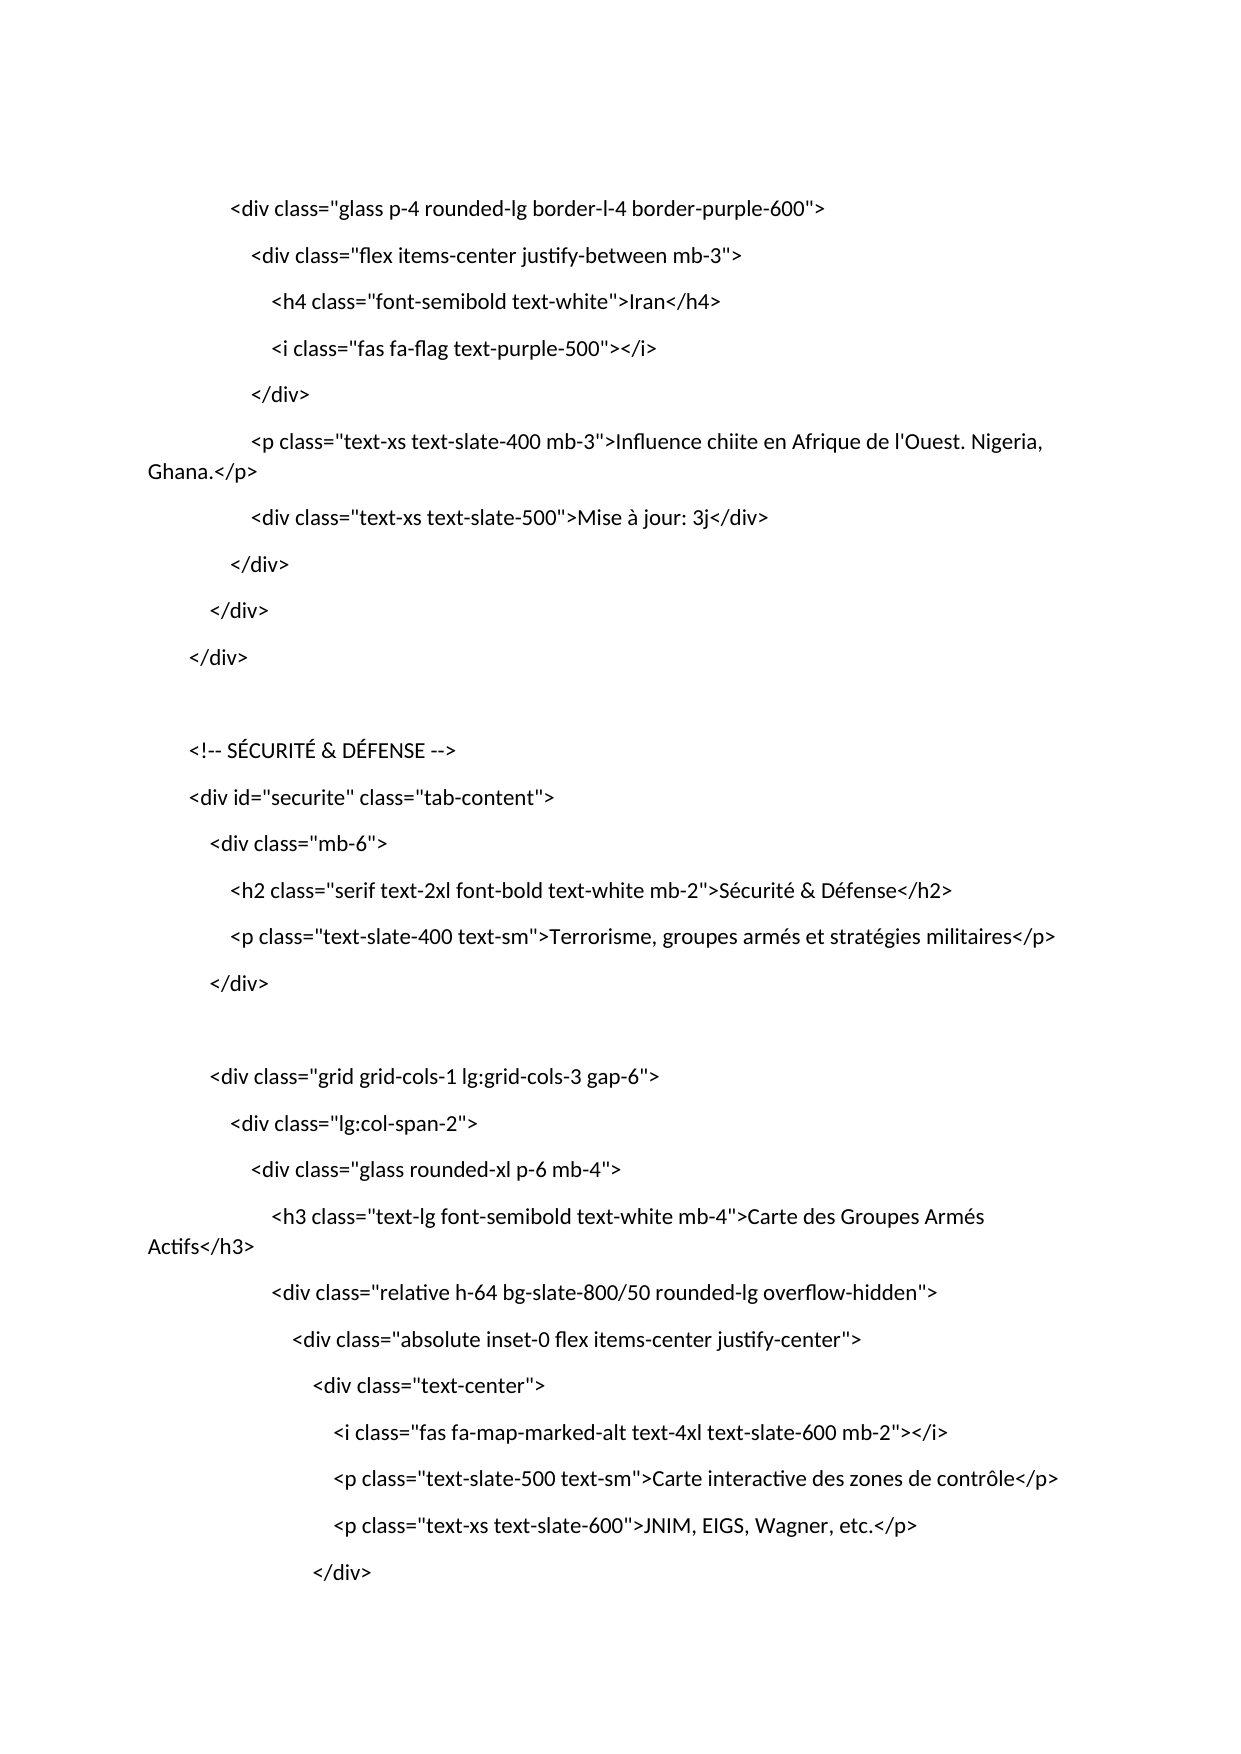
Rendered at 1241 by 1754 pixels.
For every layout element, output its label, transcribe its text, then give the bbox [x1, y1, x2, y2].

text </div> [148, 1558, 1093, 1586]
text <div class="lg:col-span-2"> [148, 1109, 1093, 1137]
text <h4 class="font-semibold text-white">Iran</h4> [148, 287, 1093, 315]
text <p class="text-xs text-slate-600">JNIM, EIGS, Wagner, etc.</p> [148, 1511, 1093, 1539]
text <!-- SÉCURITÉ & DÉFENSE --> [148, 736, 1093, 764]
text <div class="glass p-4 rounded-lg border-l-4 border-purple-600"> [148, 194, 1093, 222]
text <div id="securite" class="tab-content"> [148, 783, 1093, 811]
text <div class="glass rounded-xl p-6 mb-4"> [148, 1155, 1093, 1183]
text <p class="text-slate-500 text-sm">Carte interactive des zones de contrôle</p> [148, 1464, 1093, 1493]
text <i class="fas fa-flag text-purple-500"></i> [148, 334, 1093, 362]
text <div class="relative h-64 bg-slate-800/50 rounded-lg overflow-hidden"> [148, 1278, 1093, 1306]
text </div> [148, 550, 1093, 578]
text </div> [148, 643, 1093, 671]
text <i class="fas fa-map-marked-alt text-4xl text-slate-600 mb-2"></i> [148, 1418, 1093, 1446]
text <p class="text-slate-400 text-sm">Terrorisme, groupes armés et stratégies militaires</p> [148, 922, 1093, 951]
text <p class="text-xs text-slate-400 mb-3">Influence chiite en Afrique de l'Ouest. Nigeria, Ghana.</p> [148, 427, 1093, 485]
text </div> [148, 380, 1093, 408]
text <div class="flex items-center justify-between mb-3"> [148, 241, 1093, 269]
text <div class="text-xs text-slate-500">Mise à jour: 3j</div> [148, 503, 1093, 531]
text <div class="text-center"> [148, 1371, 1093, 1399]
text <h3 class="text-lg font-semibold text-white mb-4">Carte des Groupes Armés Actifs</h3> [148, 1202, 1093, 1260]
text </div> [148, 597, 1093, 624]
text <div class="absolute inset-0 flex items-center justify-center"> [148, 1325, 1093, 1353]
text <div class="mb-6"> [148, 829, 1093, 857]
text </div> [148, 969, 1093, 997]
text <h2 class="serif text-2xl font-bold text-white mb-2">Sécurité & Défense</h2> [148, 876, 1093, 904]
text <div class="grid grid-cols-1 lg:grid-cols-3 gap-6"> [148, 1062, 1093, 1090]
